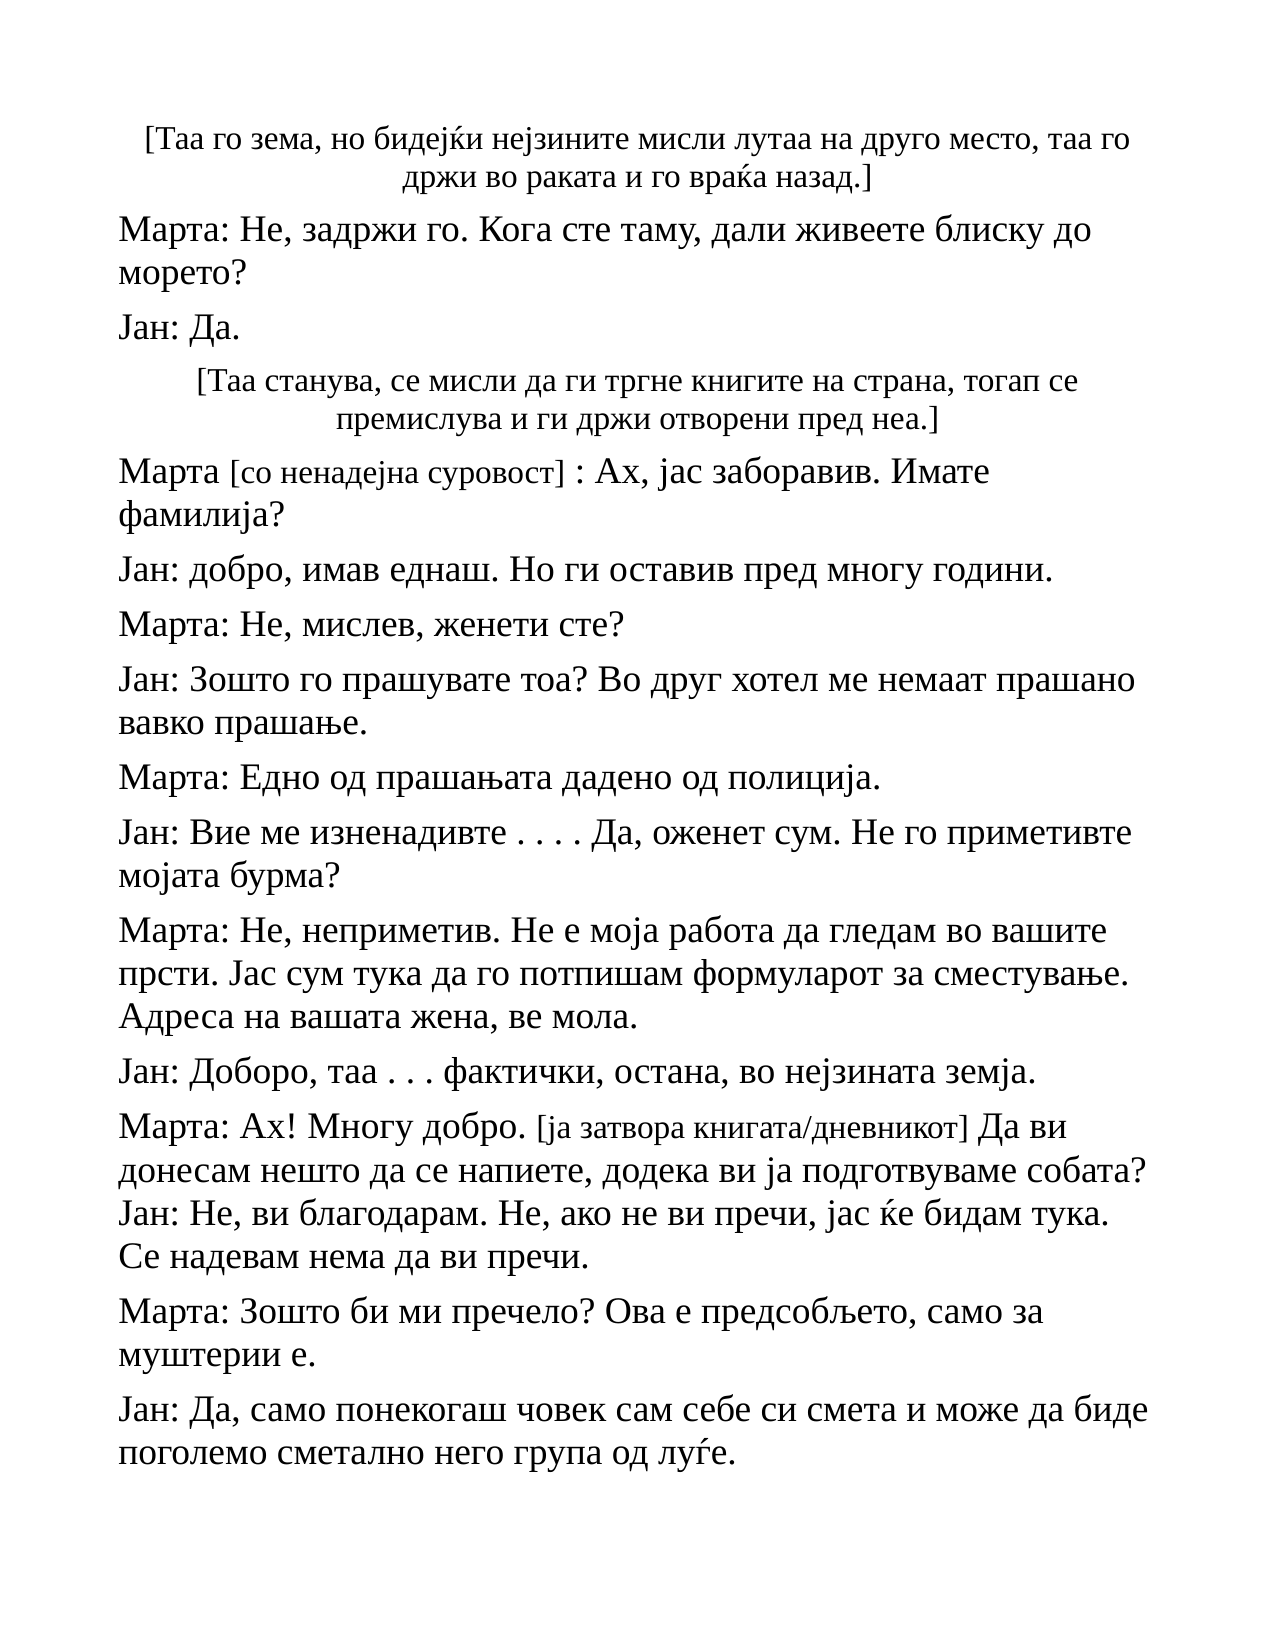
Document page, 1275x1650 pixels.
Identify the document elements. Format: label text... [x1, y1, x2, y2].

text Јан: Доборо, таа . . . фактички, остана, во нејзината земја. [118, 1049, 1157, 1092]
text Јан: добро, имав еднаш. Но ги оставив пред многу години. [118, 546, 1157, 589]
text Јан: Вие ме изненадивте . . . . Да, оженет сум. Не го приметивте мојата бурма? [118, 809, 1157, 896]
text Марта: Не, задржи го. Кога сте таму, дали живеете блиску до морето? [118, 207, 1157, 293]
text Марта: Ах! Многу добро. [ја затвора книгата/дневникот] Да ви донесам нешто да се напиете, додека ви ја подготвуваме собата?Јан: Не, ви благодарам. Не, ако не ви пречи, јас ќе бидам тука. Се надевам нема да ви пречи. [118, 1104, 1157, 1276]
text Марта: Зошто би ми пречело? Ова е предсобљето, само за муштерии е. [118, 1288, 1157, 1374]
text Марта: Едно од прашањата дадено од полиција. [118, 754, 1157, 798]
text [Таа го зема, но бидејќи нејзините мисли лутаа на друго место, таа го држи во раката и го враќа назад.] [118, 118, 1157, 195]
text Јан: Да, само понекогаш човек сам себе си смета и може да биде поголемо сметално него група од луѓе. [118, 1386, 1157, 1473]
text [Таа станува, се мисли да ги тргне книгите на страна, тогап се премислува и ги држи отворени пред неа.] [118, 360, 1157, 436]
text Марта [со ненадејна суровост] : Ах, јас заборавив. Имате фамилија? [118, 448, 1157, 534]
text Јан: Зошто го прашувате тоа? Во друг хотел ме немаат прашано вавко прашање. [118, 656, 1157, 743]
text Марта: Не, мислев, женети сте? [118, 601, 1157, 644]
text Марта: Не, неприметив. Не е моја работа да гледам во вашите прсти. Јас сум тука да го потпишам формуларот за сместување. Адреса на вашата жена, ве мола. [118, 908, 1157, 1037]
text Јан: Да. [118, 305, 1157, 348]
